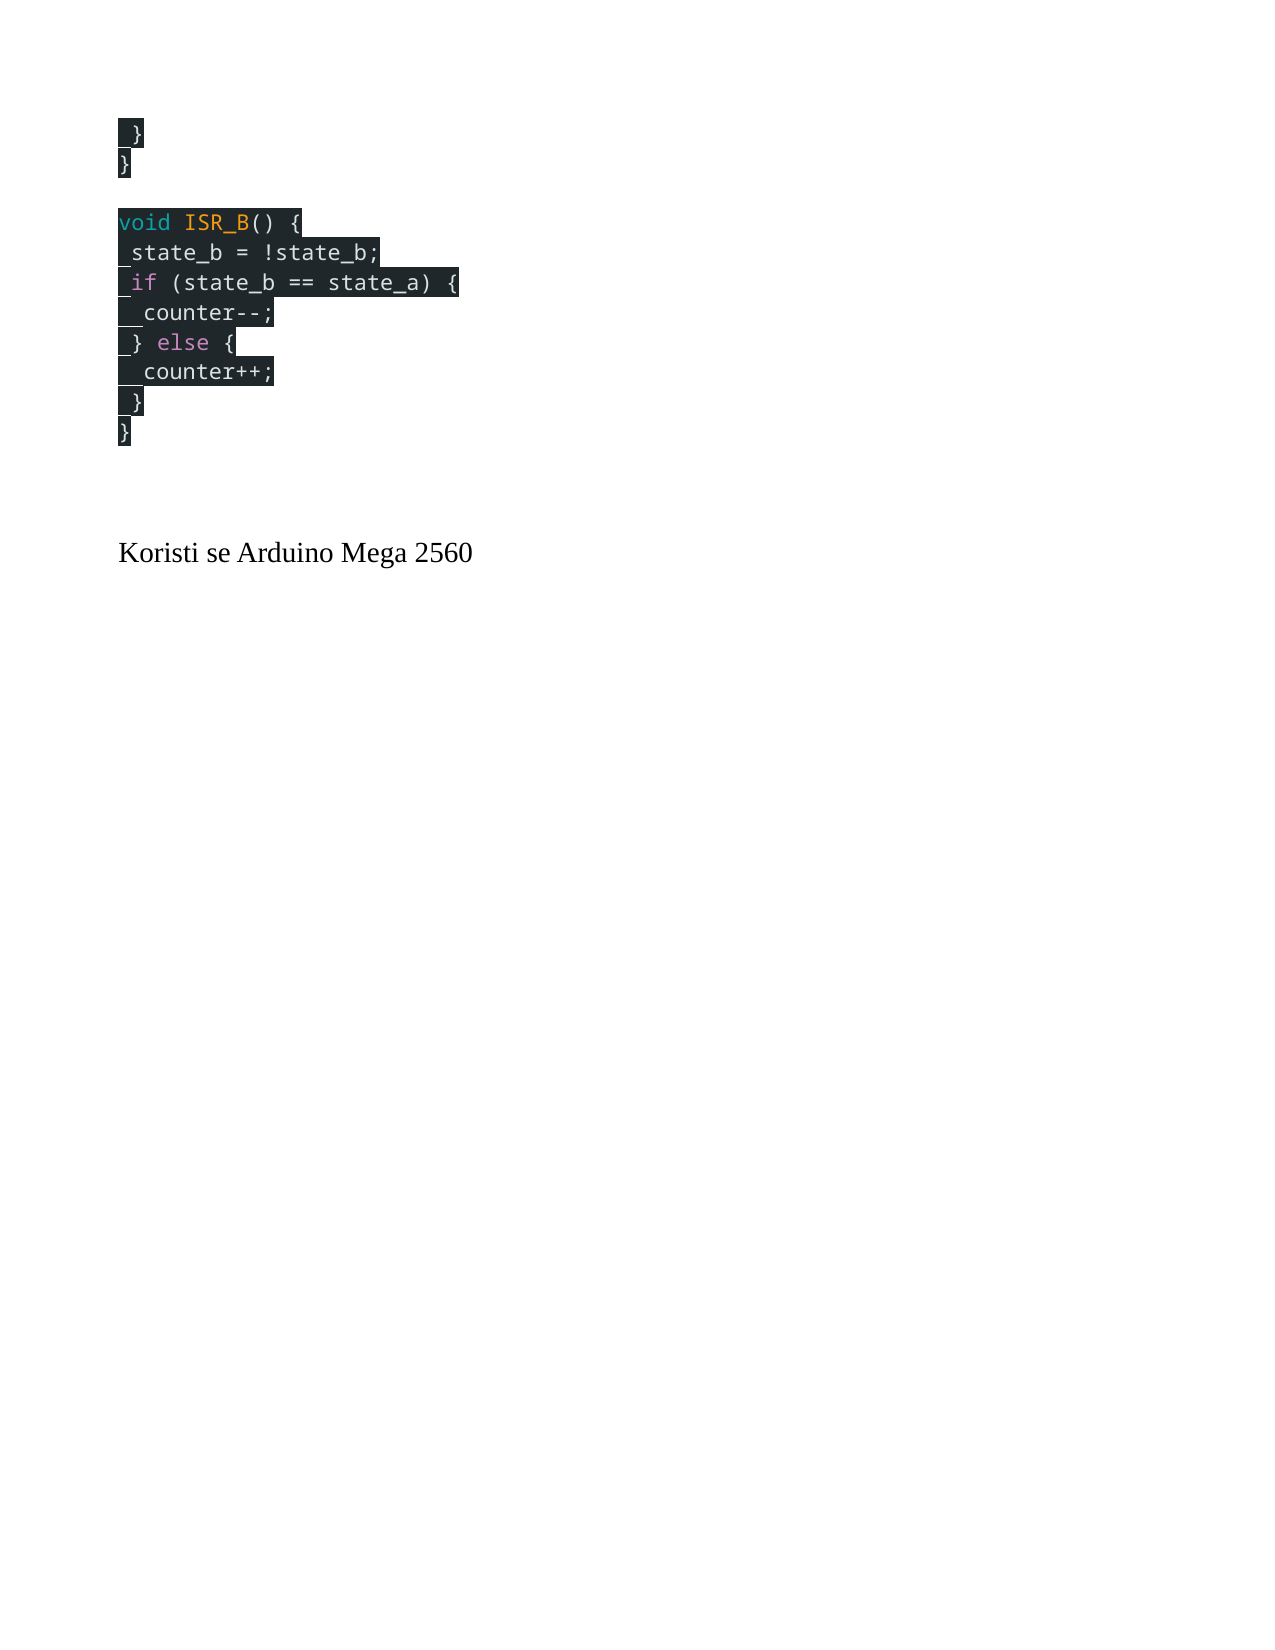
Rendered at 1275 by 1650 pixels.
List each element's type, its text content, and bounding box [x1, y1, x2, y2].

text void ISR_B() { [118, 207, 1157, 237]
text counter--; [118, 297, 1157, 327]
text } [118, 416, 1157, 446]
text } [118, 386, 1157, 416]
text Koristi se Arduino Mega 2560 [118, 535, 1157, 569]
text } [118, 118, 1157, 148]
text state_b = !state_b; [118, 237, 1157, 267]
text } else { [118, 327, 1157, 356]
text counter++; [118, 356, 1157, 386]
text if (state_b == state_a) { [118, 267, 1157, 297]
text } [118, 148, 1157, 178]
